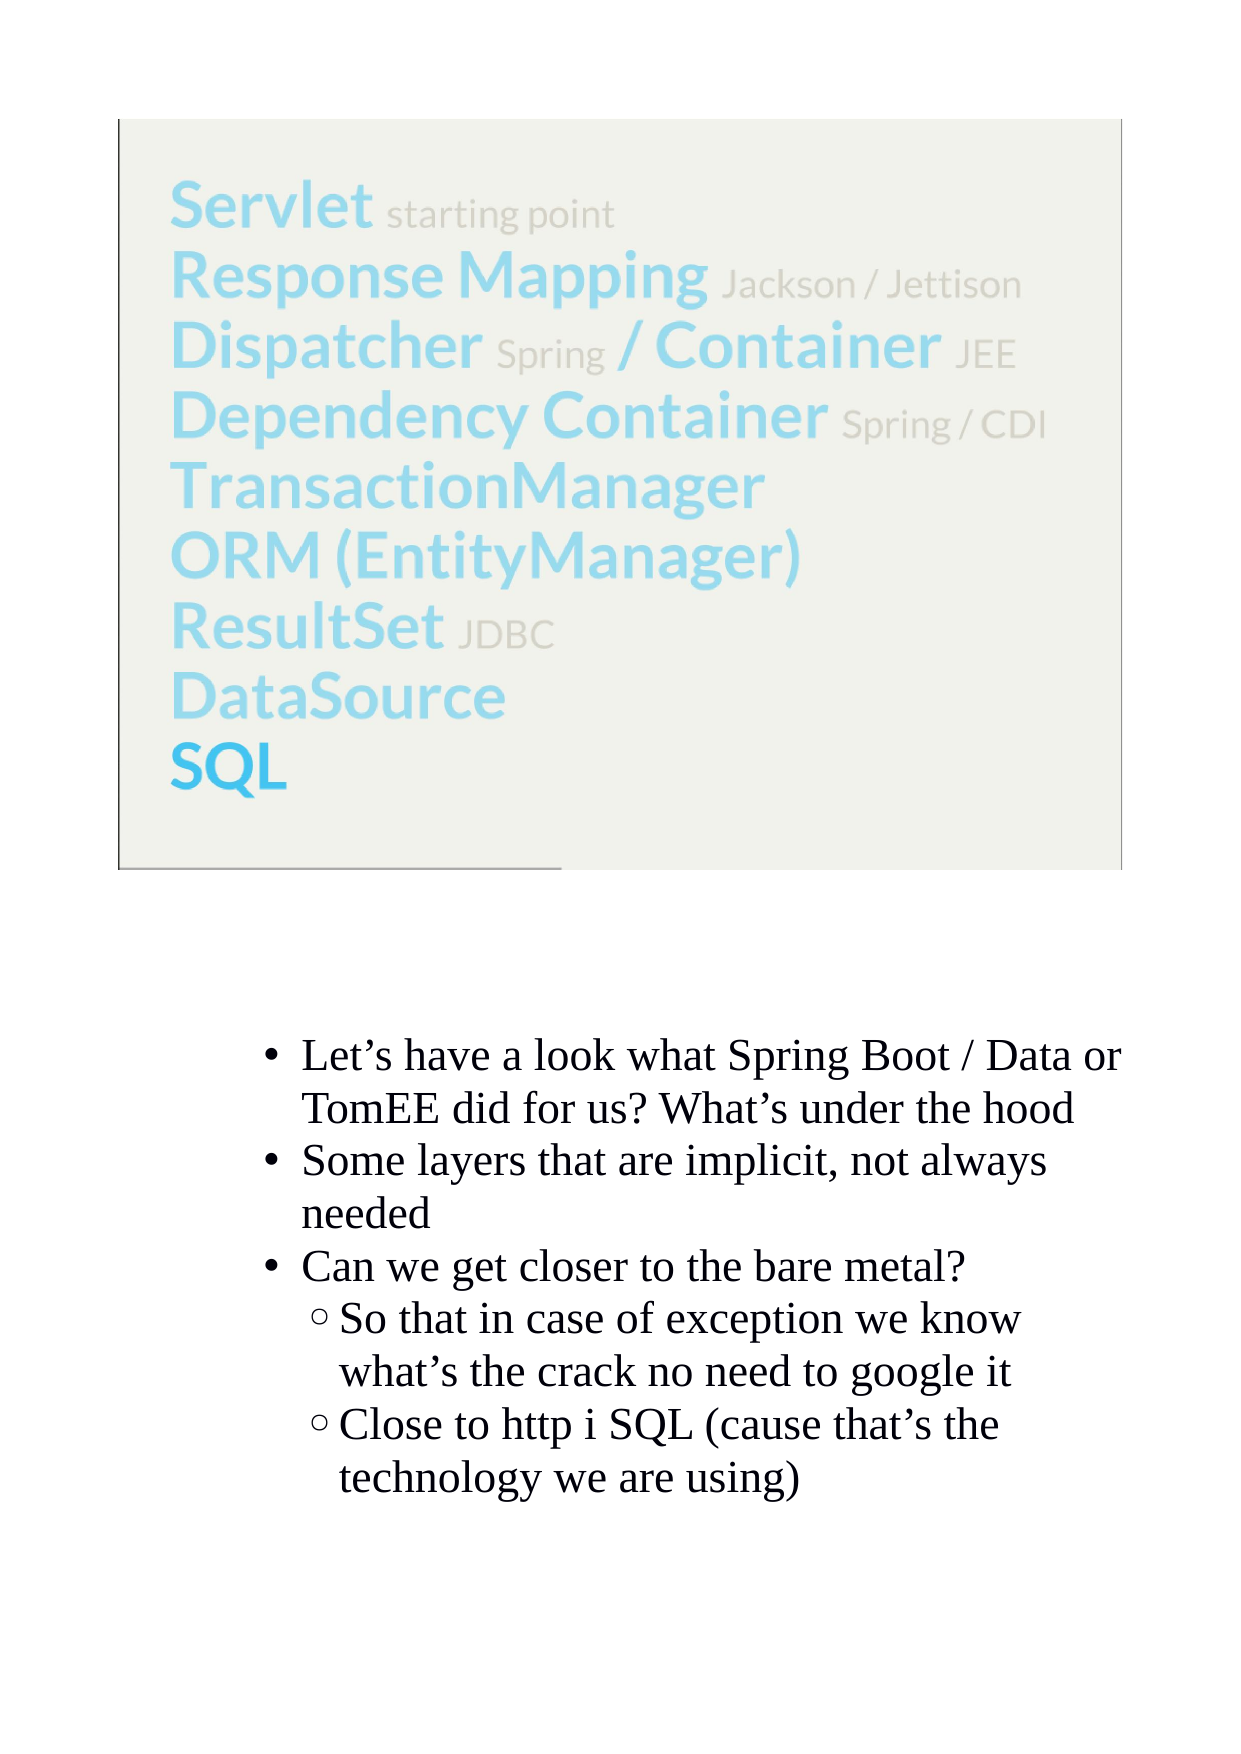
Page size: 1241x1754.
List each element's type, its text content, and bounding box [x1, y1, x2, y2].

list Can we get closer to the bare metal? [263, 1238, 1122, 1291]
picture [118, 118, 1123, 870]
list Close to http i SQL (cause that’s the technology we are using) [301, 1397, 1122, 1502]
list Let’s have a look what Spring Boot / Data or TomEE did for us? What’s under the hood [263, 1028, 1122, 1133]
list Some layers that are implicit, not always needed [263, 1133, 1122, 1238]
list So that in case of exception we know what’s the crack no need to google it [301, 1291, 1122, 1397]
